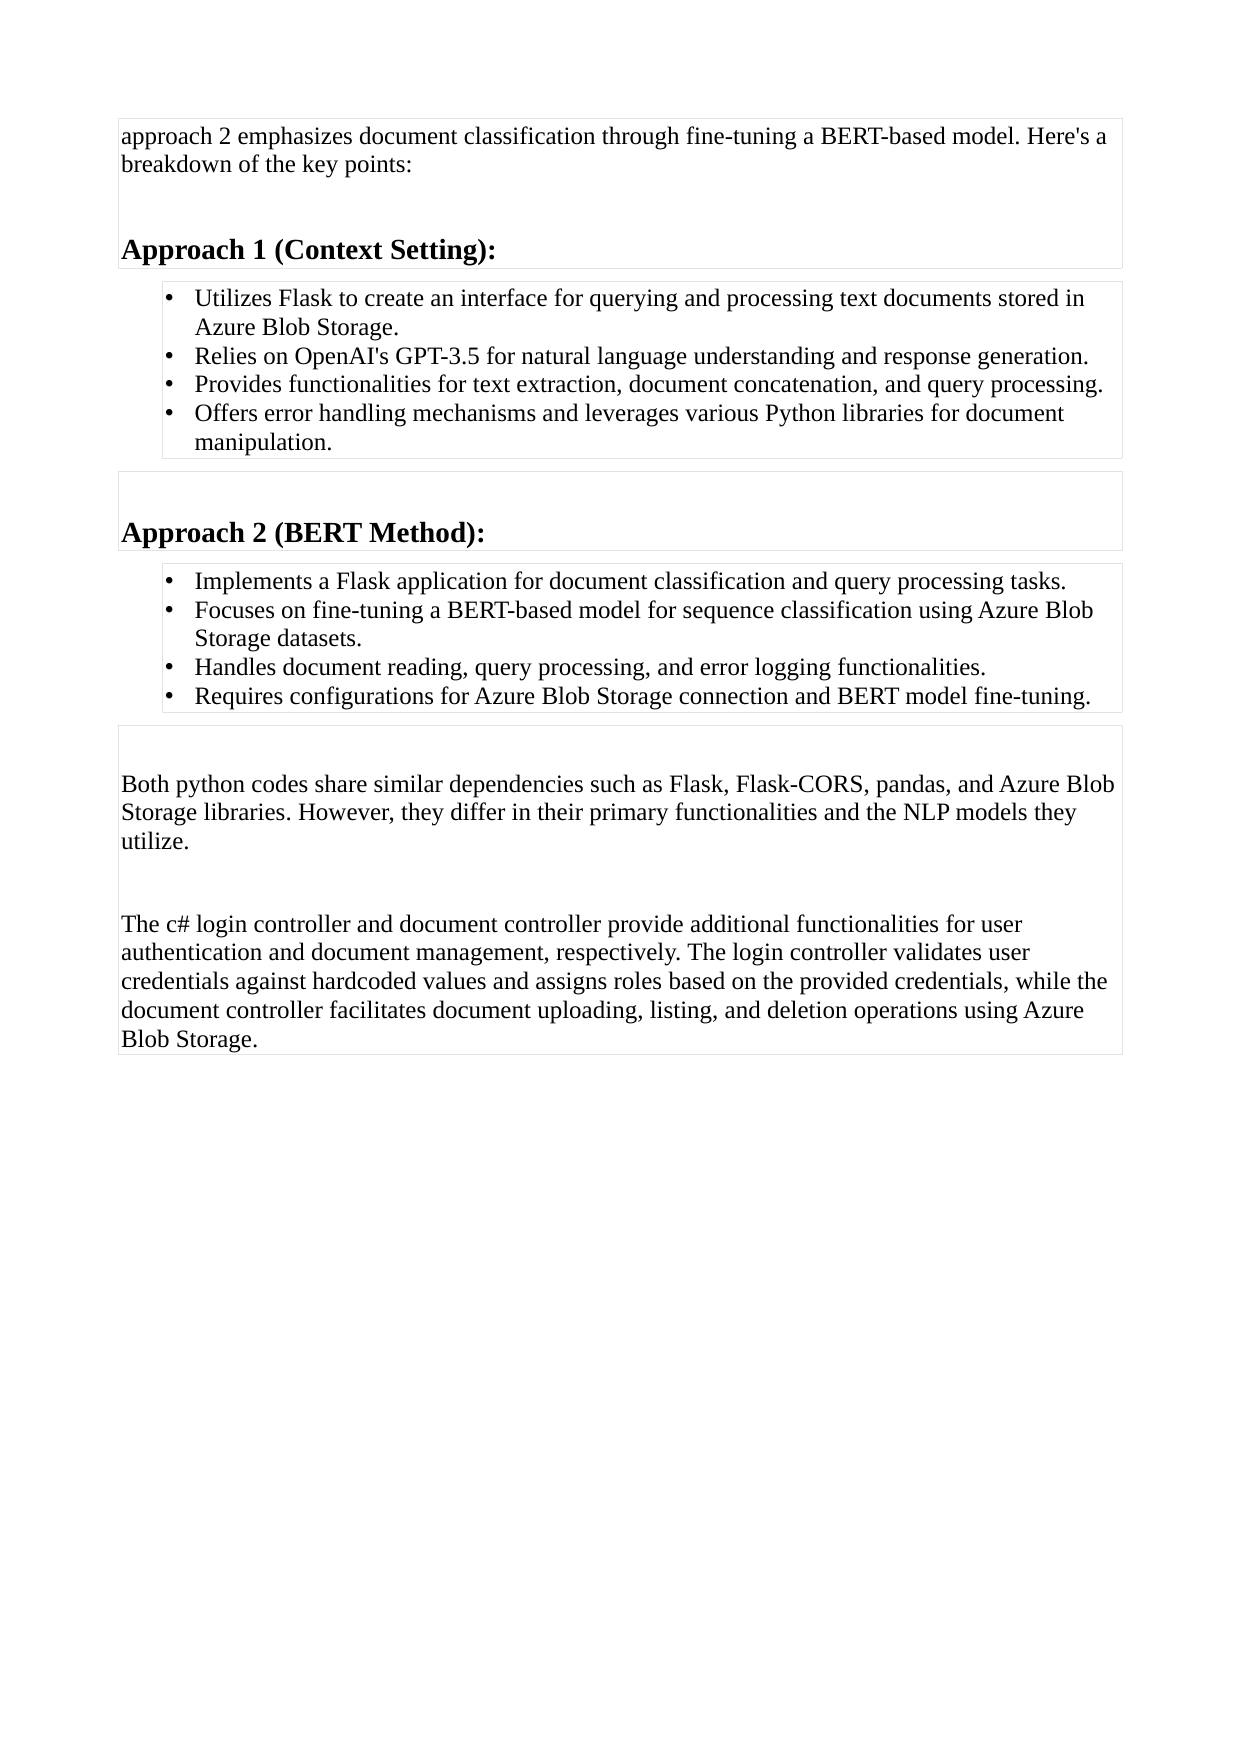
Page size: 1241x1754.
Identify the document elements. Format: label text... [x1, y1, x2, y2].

text The c# login controller and document controller provide additional functionalities for user authentication and document management, respectively. The login controller validates user credentials against hardcoded values and assigns roles based on the provided credentials, while the document controller facilitates document uploading, listing, and deletion operations using Azure Blob Storage. [119, 906, 1122, 1054]
list Provides functionalities for text extraction, document concatenation, and query processing. [163, 367, 1122, 396]
list Utilizes Flask to create an interface for querying and processing text documents stored in Azure Blob Storage. [163, 282, 1122, 338]
text Both python codes share similar dependencies such as Flask, Flask-CORS, pandas, and Azure Blob Storage libraries. However, they differ in their primary functionalities and the NLP models they utilize. [119, 766, 1122, 855]
list Handles document reading, query processing, and error logging functionalities. [163, 649, 1122, 678]
list Relies on OpenAI's GPT-3.5 for natural language understanding and response generation. [163, 338, 1122, 367]
text Approach 1 (Context Setting): [119, 229, 1122, 268]
text Approach 2 (BERT Method): [119, 512, 1122, 550]
text approach 2 emphasizes document classification through fine-tuning a BERT-based model. Here's a breakdown of the key points: [119, 119, 1122, 178]
list Implements a Flask application for document classification and query processing tasks. [163, 564, 1122, 592]
list Offers error handling mechanisms and leverages various Python libraries for document manipulation. [163, 396, 1122, 458]
list Requires configurations for Azure Blob Storage connection and BERT model fine-tuning. [163, 678, 1122, 712]
list Focuses on fine-tuning a BERT-based model for sequence classification using Azure Blob Storage datasets. [163, 592, 1122, 649]
